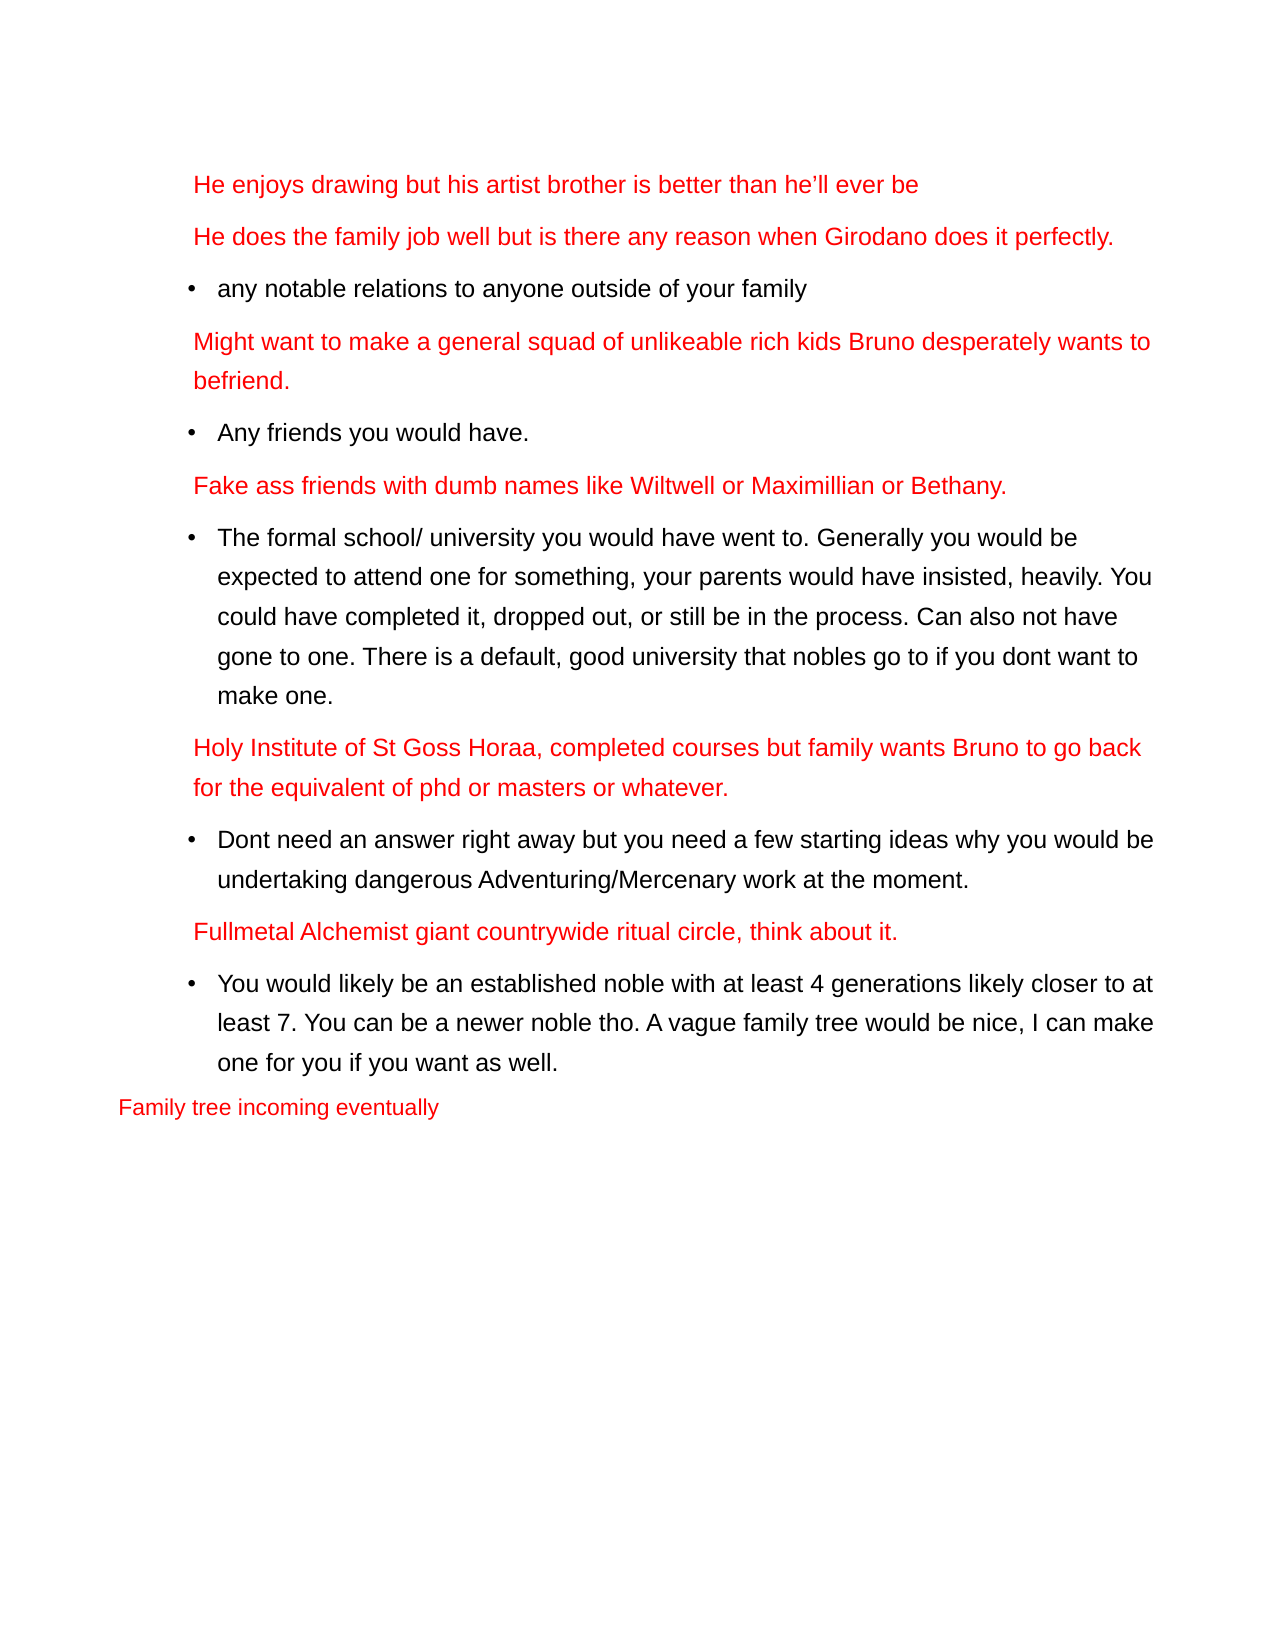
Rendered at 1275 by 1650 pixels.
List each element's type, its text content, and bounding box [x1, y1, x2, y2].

list Any friends you would have. [187, 418, 1157, 447]
list The formal school/ university you would have went to. Generally you would be expected to attend one for something, your parents would have insisted, heavily. You could have completed it, dropped out, or still be in the process. Can also not have gone to one. There is a default, good university that nobles go to if you dont want to make one. [187, 523, 1157, 710]
list Dont need an answer right away but you need a few starting ideas why you would be undertaking dangerous Adventuring/Mercenary work at the moment. [187, 825, 1157, 893]
text Fake ass friends with dumb names like Wiltwell or Maximillian or Bethany. [193, 471, 1157, 499]
text He enjoys drawing but his artist brother is better than he’ll ever be [193, 170, 1157, 199]
text He does the family job well but is there any reason when Girodano does it perfectly. [193, 222, 1157, 251]
list any notable relations to anyone outside of your family [187, 274, 1157, 303]
list You would likely be an established noble with at least 4 generations likely closer to at least 7. You can be a newer noble tho. A vague family tree would be nice, I can make one for you if you want as well. [187, 969, 1157, 1077]
text Might want to make a general squad of unlikeable rich kids Bruno desperately wants to befriend. [193, 327, 1157, 395]
text Family tree incoming eventually [118, 1094, 1157, 1120]
text Fullmetal Alchemist giant countrywide ritual circle, think about it. [193, 917, 1157, 945]
text Holy Institute of St Goss Horaa, completed courses but family wants Bruno to go back for the equivalent of phd or masters or whatever. [193, 733, 1157, 802]
